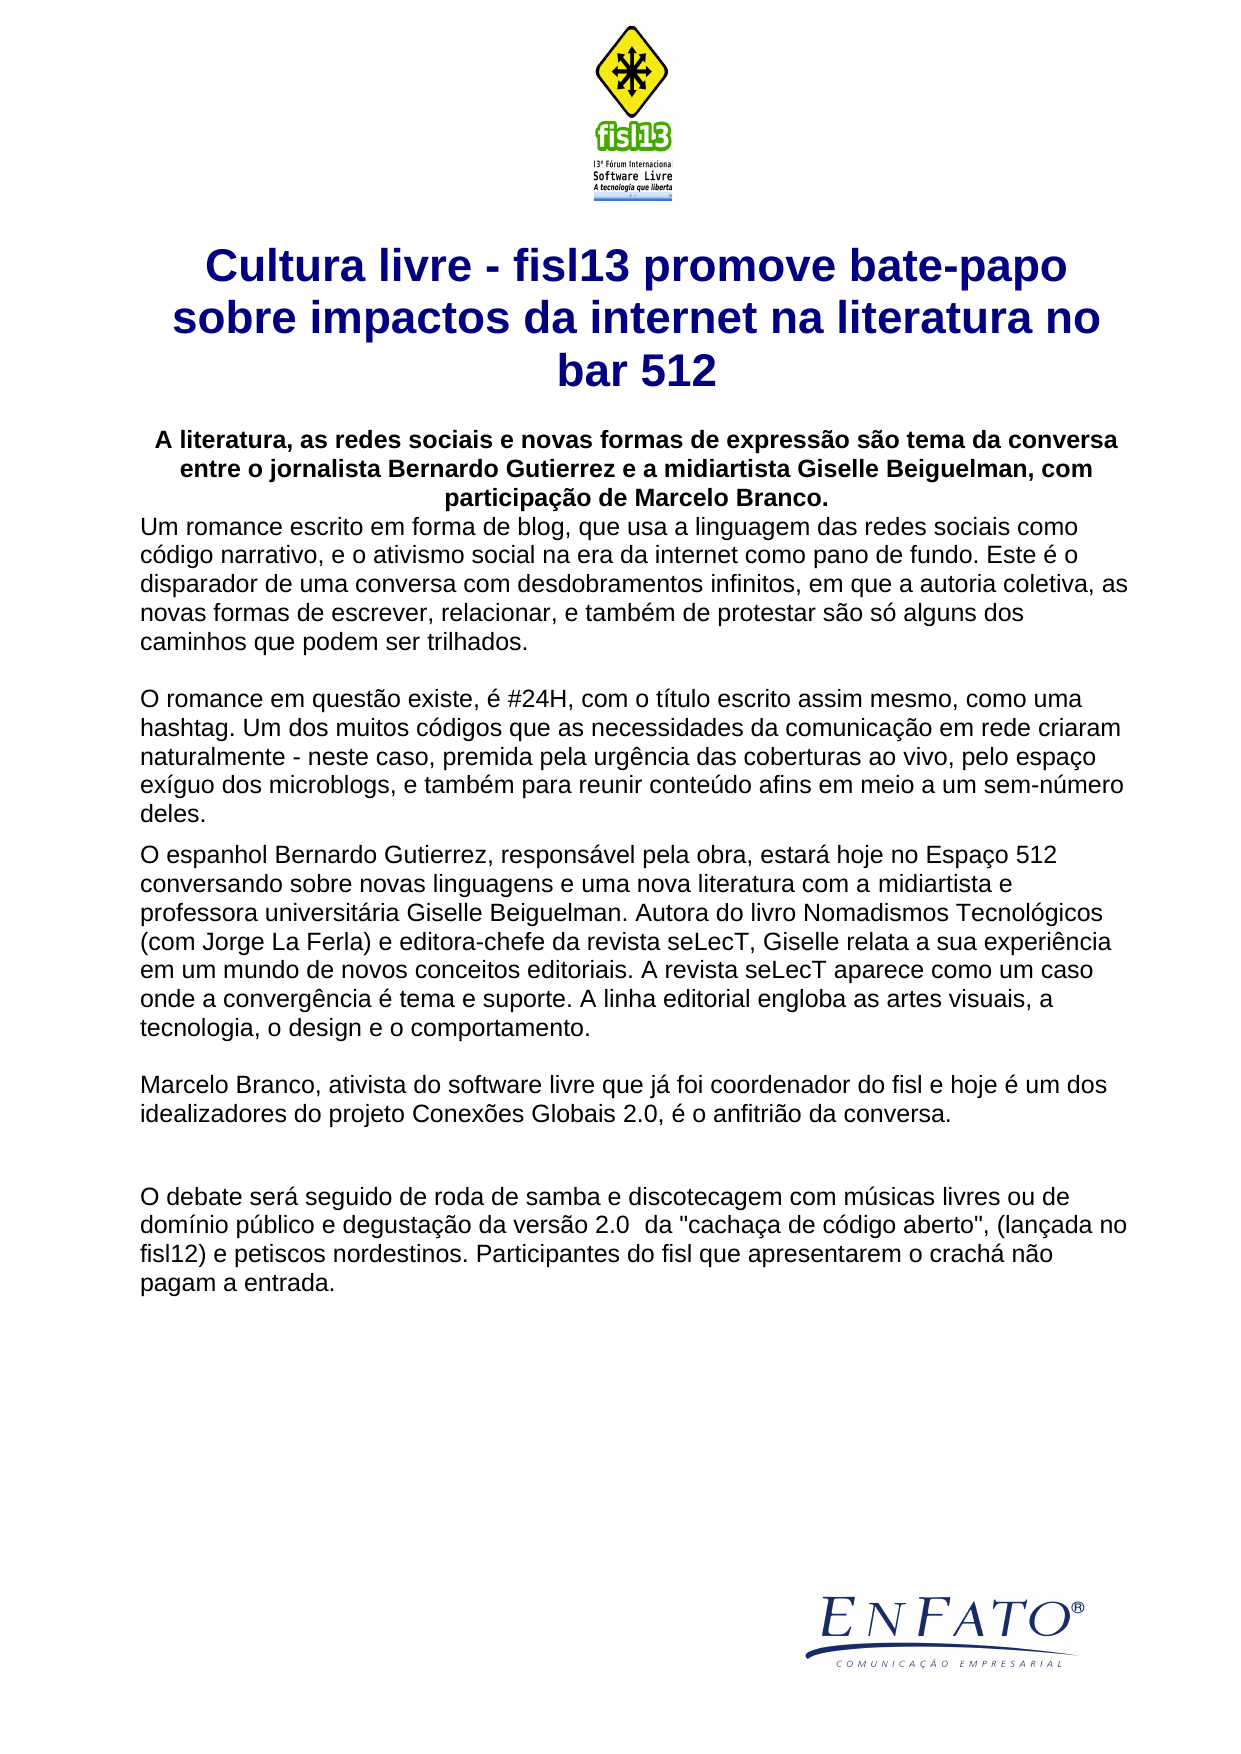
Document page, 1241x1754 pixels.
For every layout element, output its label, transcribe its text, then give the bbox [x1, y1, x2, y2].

picture [795, 1592, 1092, 1672]
text A literatura, as redes sociais e novas formas de expressão são tema da conversa entre o jornalista Bernardo Gutierrez e a midiartista Giselle Beiguelman, com participação de Marcelo Branco. [140, 426, 1133, 512]
picture [593, 26, 673, 201]
text Cultura livre - fisl13 promove bate-papo sobre impactos da internet na literatura no bar 512 [140, 238, 1133, 396]
text O espanhol Bernardo Gutierrez, responsável pela obra, estará hoje no Espaço 512 conversando sobre novas linguagens e uma nova literatura com a midiartista e professora universitária Giselle Beiguelman. Autora do livro Nomadismos Tecnológicos (com Jorge La Ferla) e editora-chefe da revista seLecT, Giselle relata a sua experiência em um mundo de novos conceitos editoriais. A revista seLecT aparece como um caso onde a convergência é tema e suporte. A linha editorial engloba as artes visuais, a tecnologia, o design e o comportamento. Marcelo Branco, ativista do software livre que já foi coordenador do fisl e hoje é um dos idealizadores do projeto Conexões Globais 2.0, é o anfitrião da conversa. [140, 840, 1133, 1128]
text O debate será seguido de roda de samba e discotecagem com músicas livres ou de domínio público e degustação da versão 2.0 da "cachaça de código aberto", (lançada no fisl12) e petiscos nordestinos. Participantes do fisl que apresentarem o crachá não pagam a entrada. [140, 1181, 1133, 1296]
text Um romance escrito em forma de blog, que usa a linguagem das redes sociais como código narrativo, e o ativismo social na era da internet como pano de fundo. Este é o disparador de uma conversa com desdobramentos infinitos, em que a autoria coletiva, as novas formas de escrever, relacionar, e também de protestar são só alguns dos caminhos que podem ser trilhados. O romance em questão existe, é #24H, com o título escrito assim mesmo, como uma hashtag. Um dos muitos códigos que as necessidades da comunicação em rede criaram naturalmente - neste caso, premida pela urgência das coberturas ao vivo, pelo espaço exíguo dos microblogs, e também para reunir conteúdo afins em meio a um sem-número deles. [140, 512, 1133, 828]
